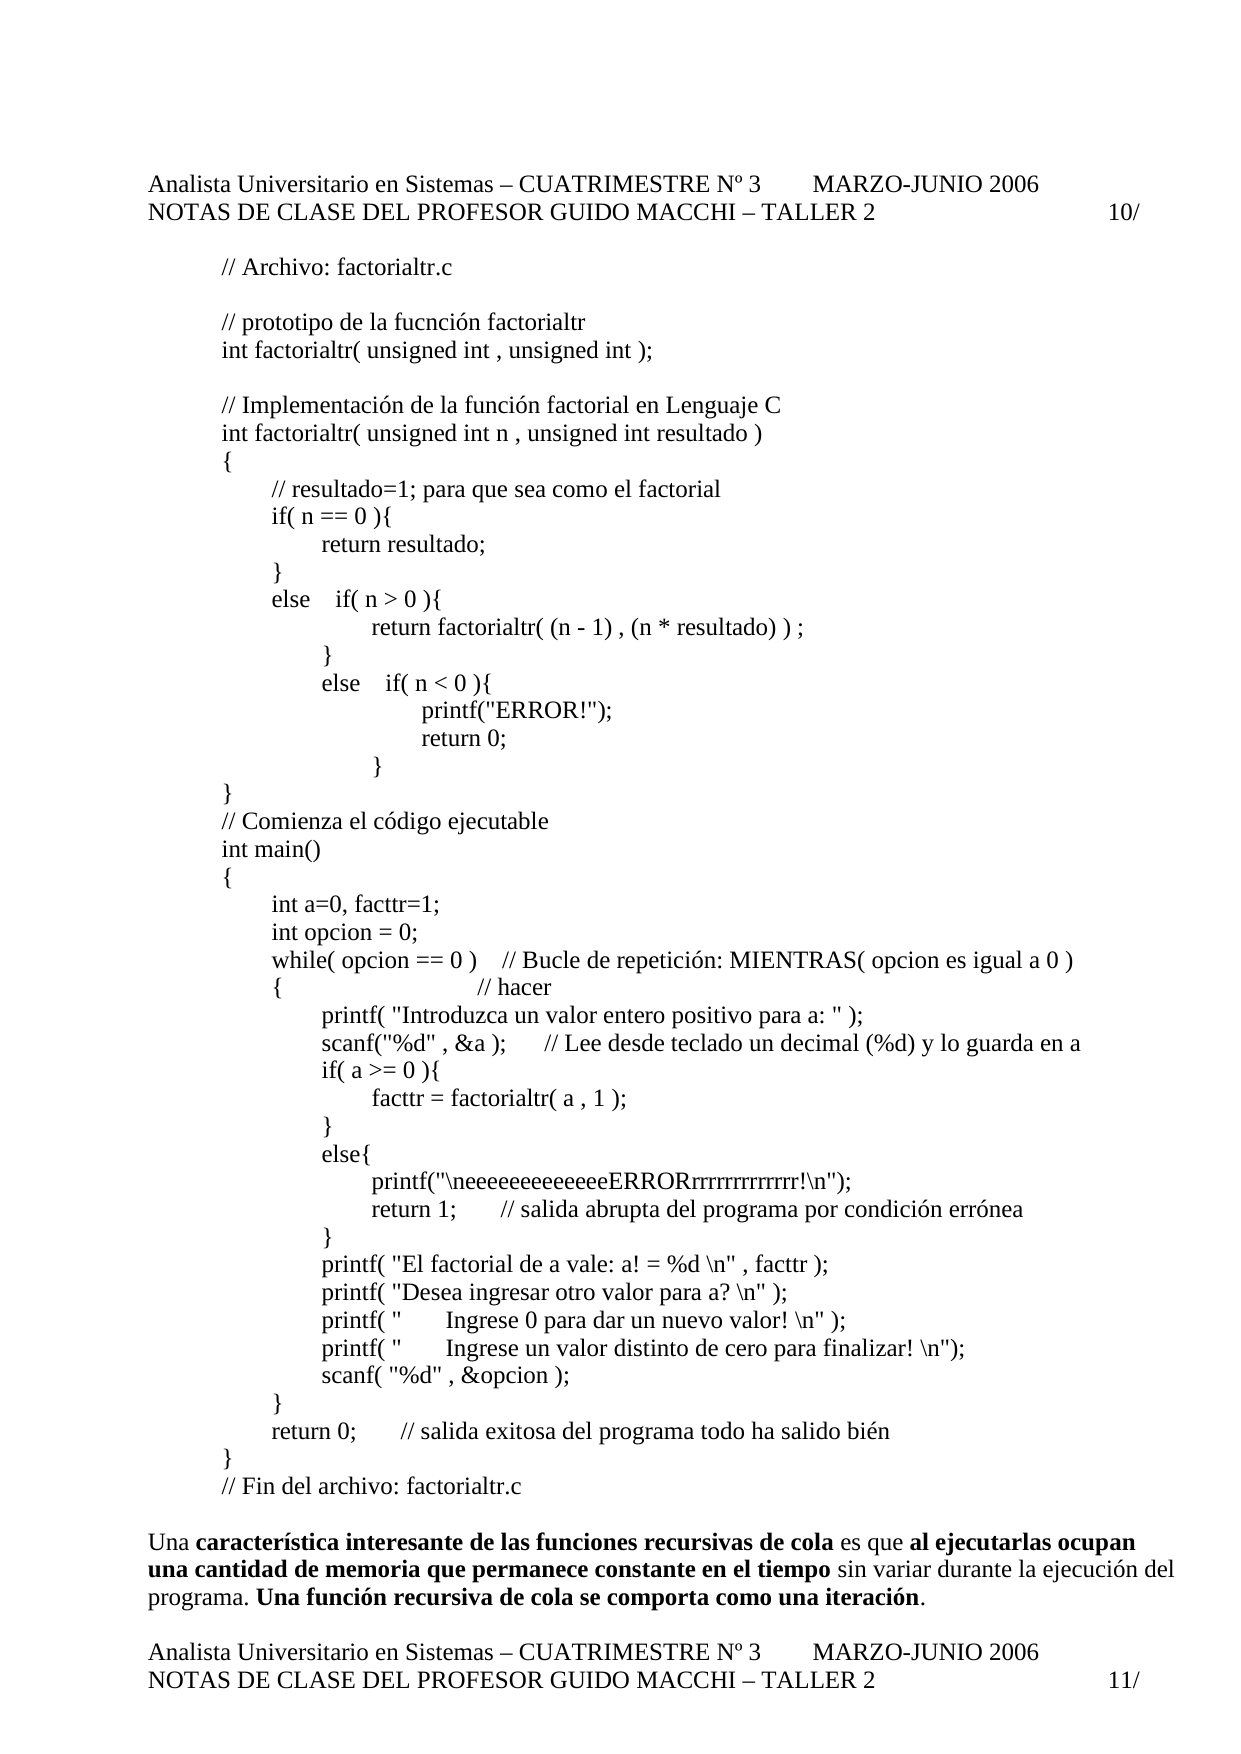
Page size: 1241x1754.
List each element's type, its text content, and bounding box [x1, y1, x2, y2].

text Analista Universitario en Sistemas – CUATRIMESTRE Nº 3 MARZO-JUNIO 2006 [148, 170, 1181, 198]
text Analista Universitario en Sistemas – CUATRIMESTRE Nº 3 MARZO-JUNIO 2006 [148, 1638, 1181, 1666]
text return resultado; [148, 530, 1181, 558]
text printf( "El factorial de a vale: a! = %d \n" , facttr ); [148, 1251, 1181, 1278]
text printf( " Ingrese un valor distinto de cero para finalizar! \n"); [148, 1334, 1181, 1361]
text if( n == 0 ){ [148, 502, 1181, 530]
text scanf( "%d" , &opcion ); [148, 1361, 1181, 1389]
text } [148, 1444, 1181, 1472]
text int factorialtr( unsigned int , unsigned int ); [148, 336, 1181, 364]
text facttr = factorialtr( a , 1 ); [148, 1084, 1181, 1112]
text return 0; // salida exitosa del programa todo ha salido bién [148, 1417, 1181, 1444]
text int main() [148, 835, 1181, 863]
text printf( "Desea ingresar otro valor para a? \n" ); [148, 1278, 1181, 1306]
text if( a >= 0 ){ [148, 1057, 1181, 1084]
text } [148, 1389, 1181, 1417]
text int a=0, facttr=1; [148, 890, 1181, 918]
text } [148, 1112, 1181, 1140]
text Una característica interesante de las funciones recursivas de cola es que al ejecutarlas ocupan una cantidad de memoria que permanece constante en el tiempo sin variar durante la ejecución del programa. Una función recursiva de cola se comporta como una iteración. [148, 1528, 1181, 1611]
text printf( "Introduzca un valor entero positivo para a: " ); [148, 1001, 1181, 1029]
text return factorialtr( (n - 1) , (n * resultado) ) ; [148, 613, 1181, 641]
text { [148, 863, 1181, 890]
text } [148, 641, 1181, 669]
text // Comienza el código ejecutable [148, 807, 1181, 835]
text } [148, 779, 1181, 807]
text // Archivo: factorialtr.c [148, 253, 1181, 281]
text while( opcion == 0 ) // Bucle de repetición: MIENTRAS( opcion es igual a 0 ) [148, 946, 1181, 973]
text NOTAS DE CLASE DEL PROFESOR GUIDO MACCHI – TALLER 2 11/ [148, 1666, 1181, 1694]
text // Implementación de la función factorial en Lenguaje C [148, 392, 1181, 419]
text return 1; // salida abrupta del programa por condición errónea [148, 1195, 1181, 1223]
text printf("\neeeeeeeeeeeeeERRORrrrrrrrrrrrrr!\n"); [148, 1167, 1181, 1195]
text // resultado=1; para que sea como el factorial [148, 475, 1181, 502]
text { // hacer [148, 973, 1181, 1001]
text int factorialtr( unsigned int n , unsigned int resultado ) [148, 419, 1181, 447]
text { [148, 447, 1181, 475]
text NOTAS DE CLASE DEL PROFESOR GUIDO MACCHI – TALLER 2 10/ [148, 198, 1181, 225]
text } [148, 558, 1181, 586]
text else if( n > 0 ){ [148, 586, 1181, 613]
text scanf("%d" , &a ); // Lee desde teclado un decimal (%d) y lo guarda en a [148, 1029, 1181, 1057]
text } [148, 752, 1181, 779]
text printf("ERROR!"); [148, 696, 1181, 724]
text // Fin del archivo: factorialtr.c [148, 1472, 1181, 1500]
text return 0; [148, 724, 1181, 752]
text else{ [148, 1140, 1181, 1167]
text int opcion = 0; [148, 918, 1181, 946]
text } [148, 1223, 1181, 1251]
text printf( " Ingrese 0 para dar un nuevo valor! \n" ); [148, 1306, 1181, 1334]
text // prototipo de la fucnción factorialtr [148, 308, 1181, 336]
text else if( n < 0 ){ [148, 669, 1181, 696]
